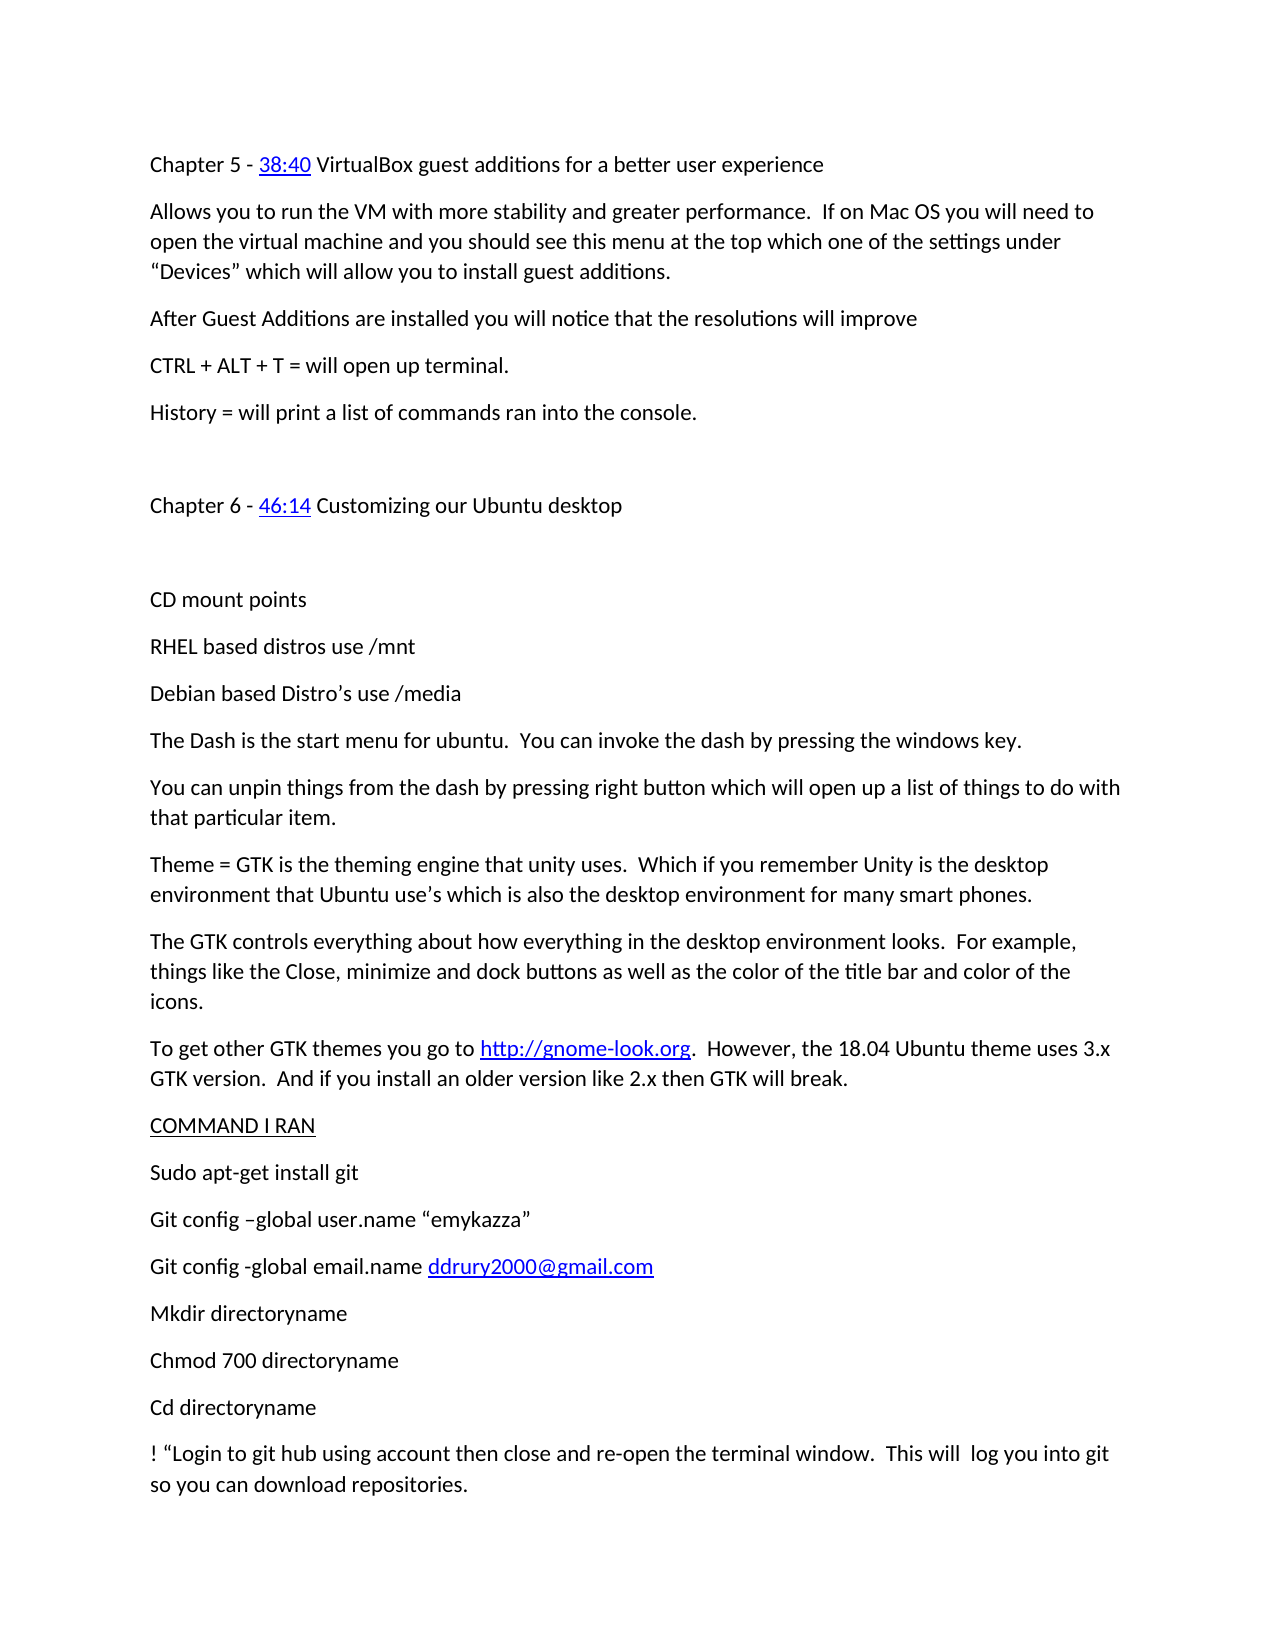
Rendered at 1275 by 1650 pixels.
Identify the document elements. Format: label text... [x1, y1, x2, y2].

text After Guest Additions are installed you will notice that the resolutions will improve [150, 304, 1125, 332]
text You can unpin things from the dash by pressing right button which will open up a list of things to do with that particular item. [150, 773, 1125, 831]
text RHEL based distros use /mnt [150, 632, 1125, 660]
text Cd directoryname [150, 1393, 1125, 1421]
text Chmod 700 directoryname [150, 1346, 1125, 1374]
text CTRL + ALT + T = will open up terminal. [150, 351, 1125, 379]
text Chapter 5 - 38:40 VirtualBox guest additions for a better user experience [150, 150, 1125, 178]
text Theme = GTK is the theming engine that unity uses. Which if you remember Unity is the desktop environment that Ubuntu use’s which is also the desktop environment for many smart phones. [150, 850, 1125, 908]
text Debian based Distro’s use /media [150, 679, 1125, 707]
text Allows you to run the VM with more stability and greater performance. If on Mac OS you will need to open the virtual machine and you should see this menu at the top which one of the settings under “Devices” which will allow you to install guest additions. [150, 197, 1125, 285]
text Sudo apt-get install git [150, 1158, 1125, 1186]
text Git config -global email.name ddrury2000@gmail.com [150, 1252, 1125, 1280]
text COMMAND I RAN [150, 1111, 1125, 1139]
text The Dash is the start menu for ubuntu. You can invoke the dash by pressing the windows key. [150, 726, 1125, 754]
text To get other GTK themes you go to http://gnome-look.org. However, the 18.04 Ubuntu theme uses 3.x GTK version. And if you install an older version like 2.x then GTK will break. [150, 1034, 1125, 1093]
text The GTK controls everything about how everything in the desktop environment looks. For example, things like the Close, minimize and dock buttons as well as the color of the title bar and color of the icons. [150, 927, 1125, 1016]
text Git config –global user.name “emykazza” [150, 1205, 1125, 1233]
text ! “Login to git hub using account then close and re-open the terminal window. This will log you into git so you can download repositories. [150, 1439, 1125, 1498]
text CD mount points [150, 585, 1125, 613]
text Mkdir directoryname [150, 1299, 1125, 1327]
text Chapter 6 - 46:14 Customizing our Ubuntu desktop [150, 492, 1125, 520]
text History = will print a list of commands ran into the console. [150, 398, 1125, 426]
